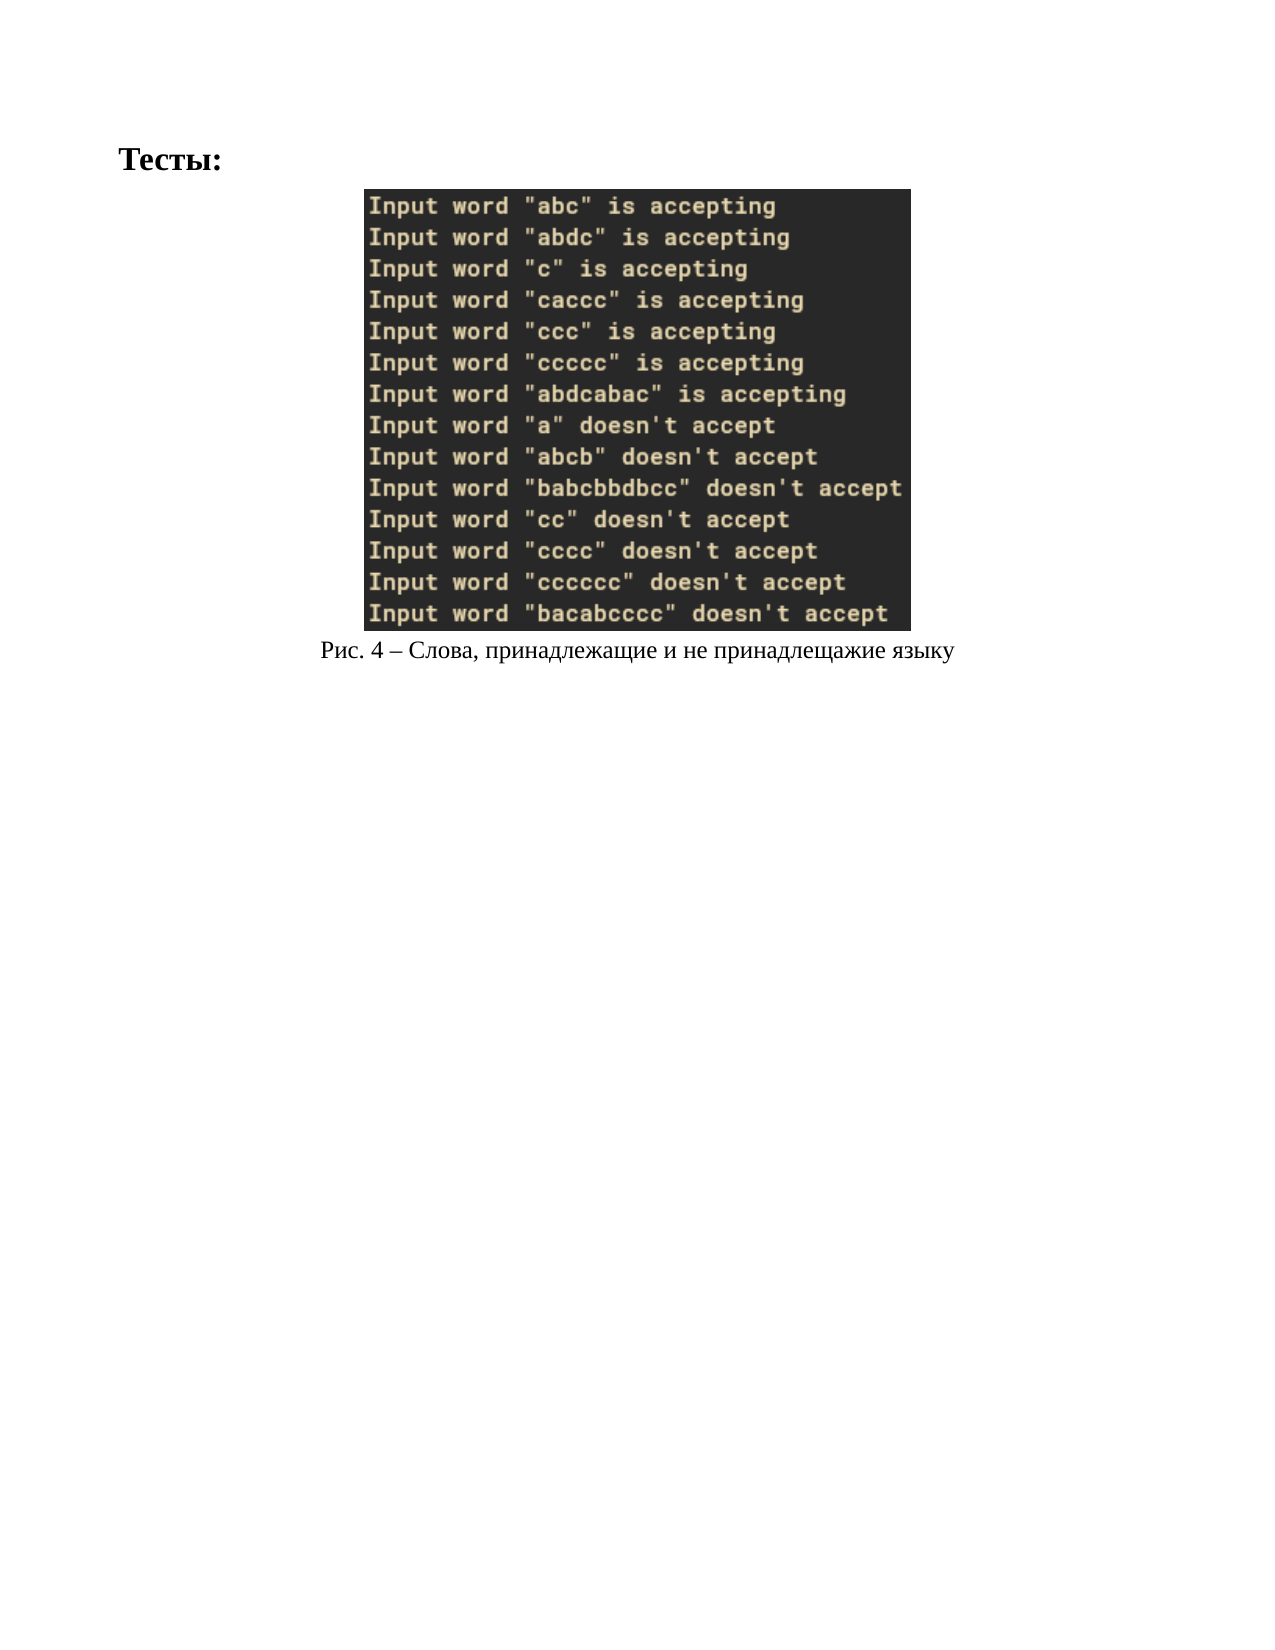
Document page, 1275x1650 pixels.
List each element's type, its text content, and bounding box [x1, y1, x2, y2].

subtitle Тесты: [118, 139, 1157, 177]
picture [364, 189, 911, 631]
text Рис. 4 – Слова, принадлежащие и не принадлещажие языку [118, 190, 1157, 663]
